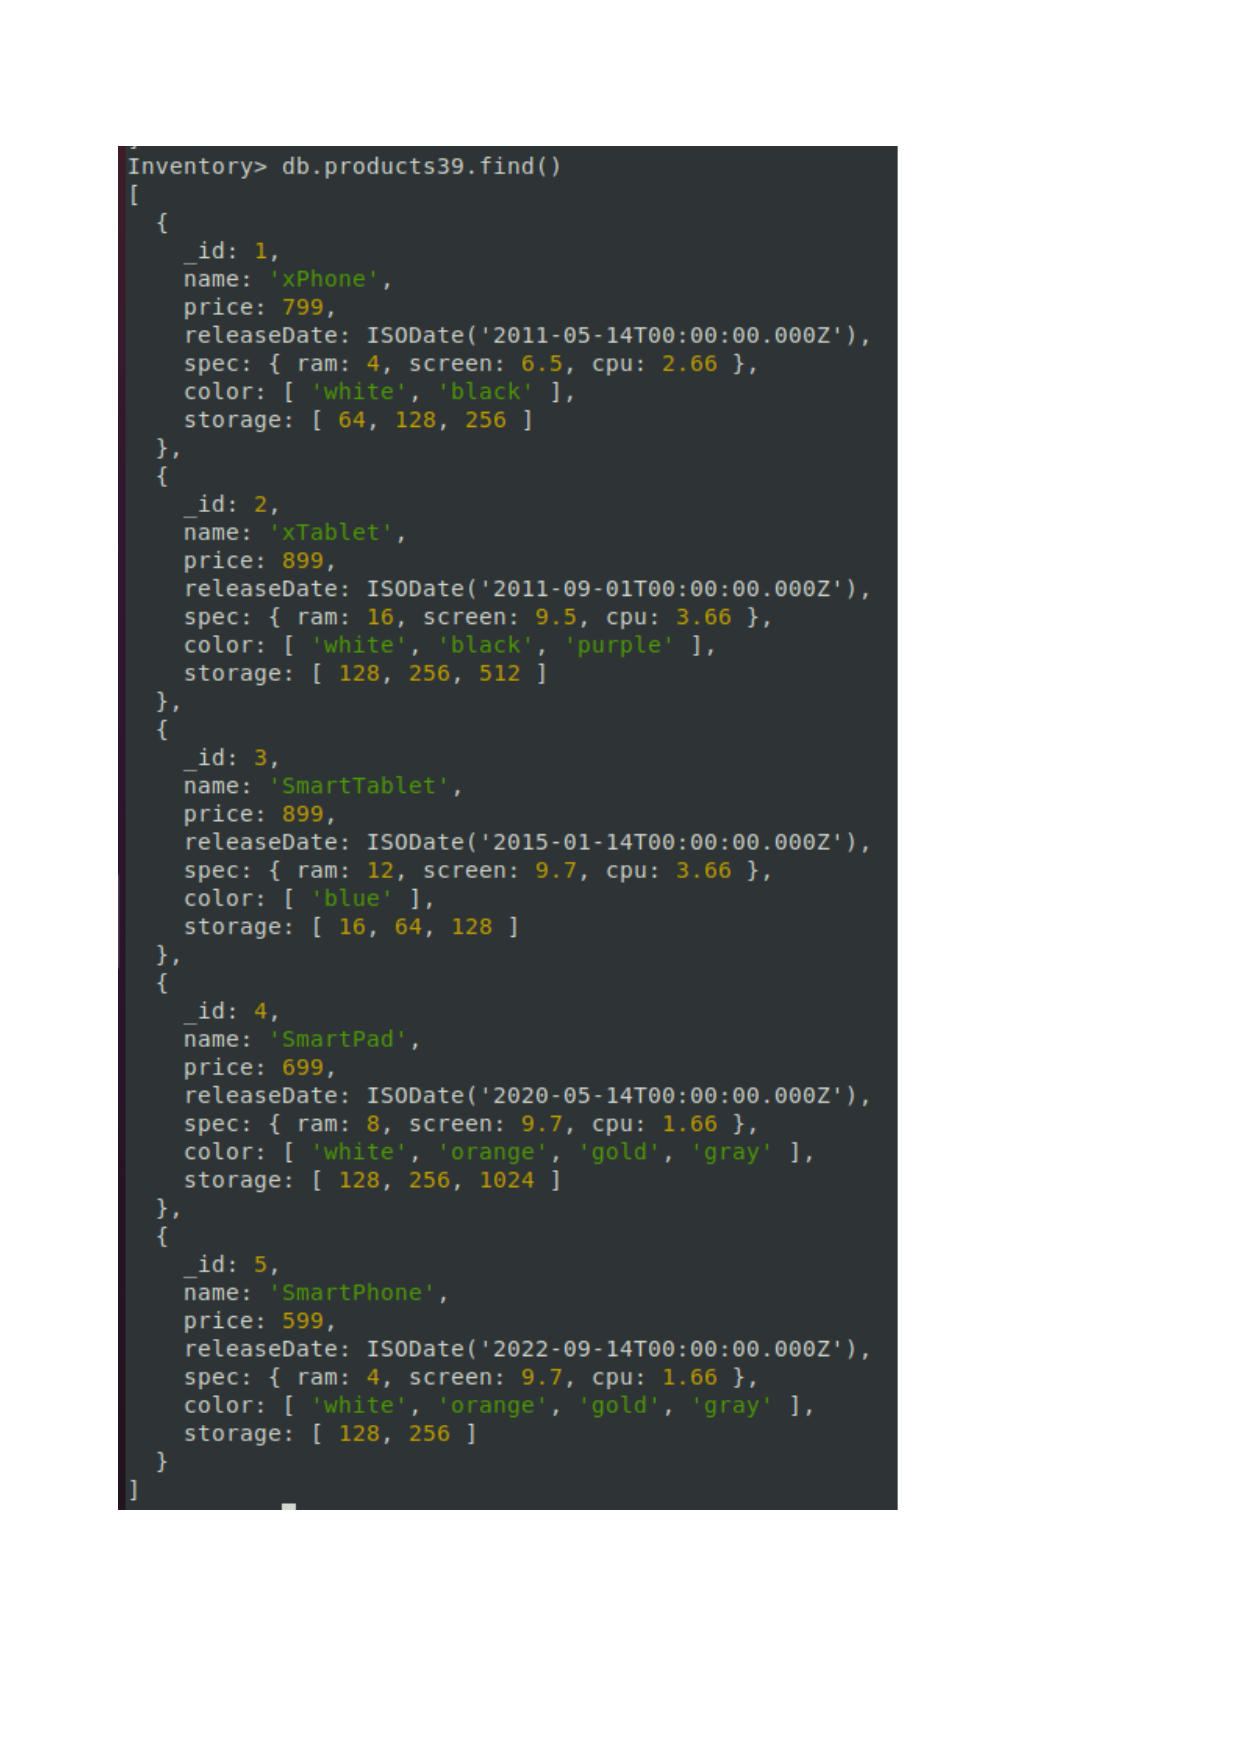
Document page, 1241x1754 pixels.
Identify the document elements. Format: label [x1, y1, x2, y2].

picture [118, 146, 898, 1510]
